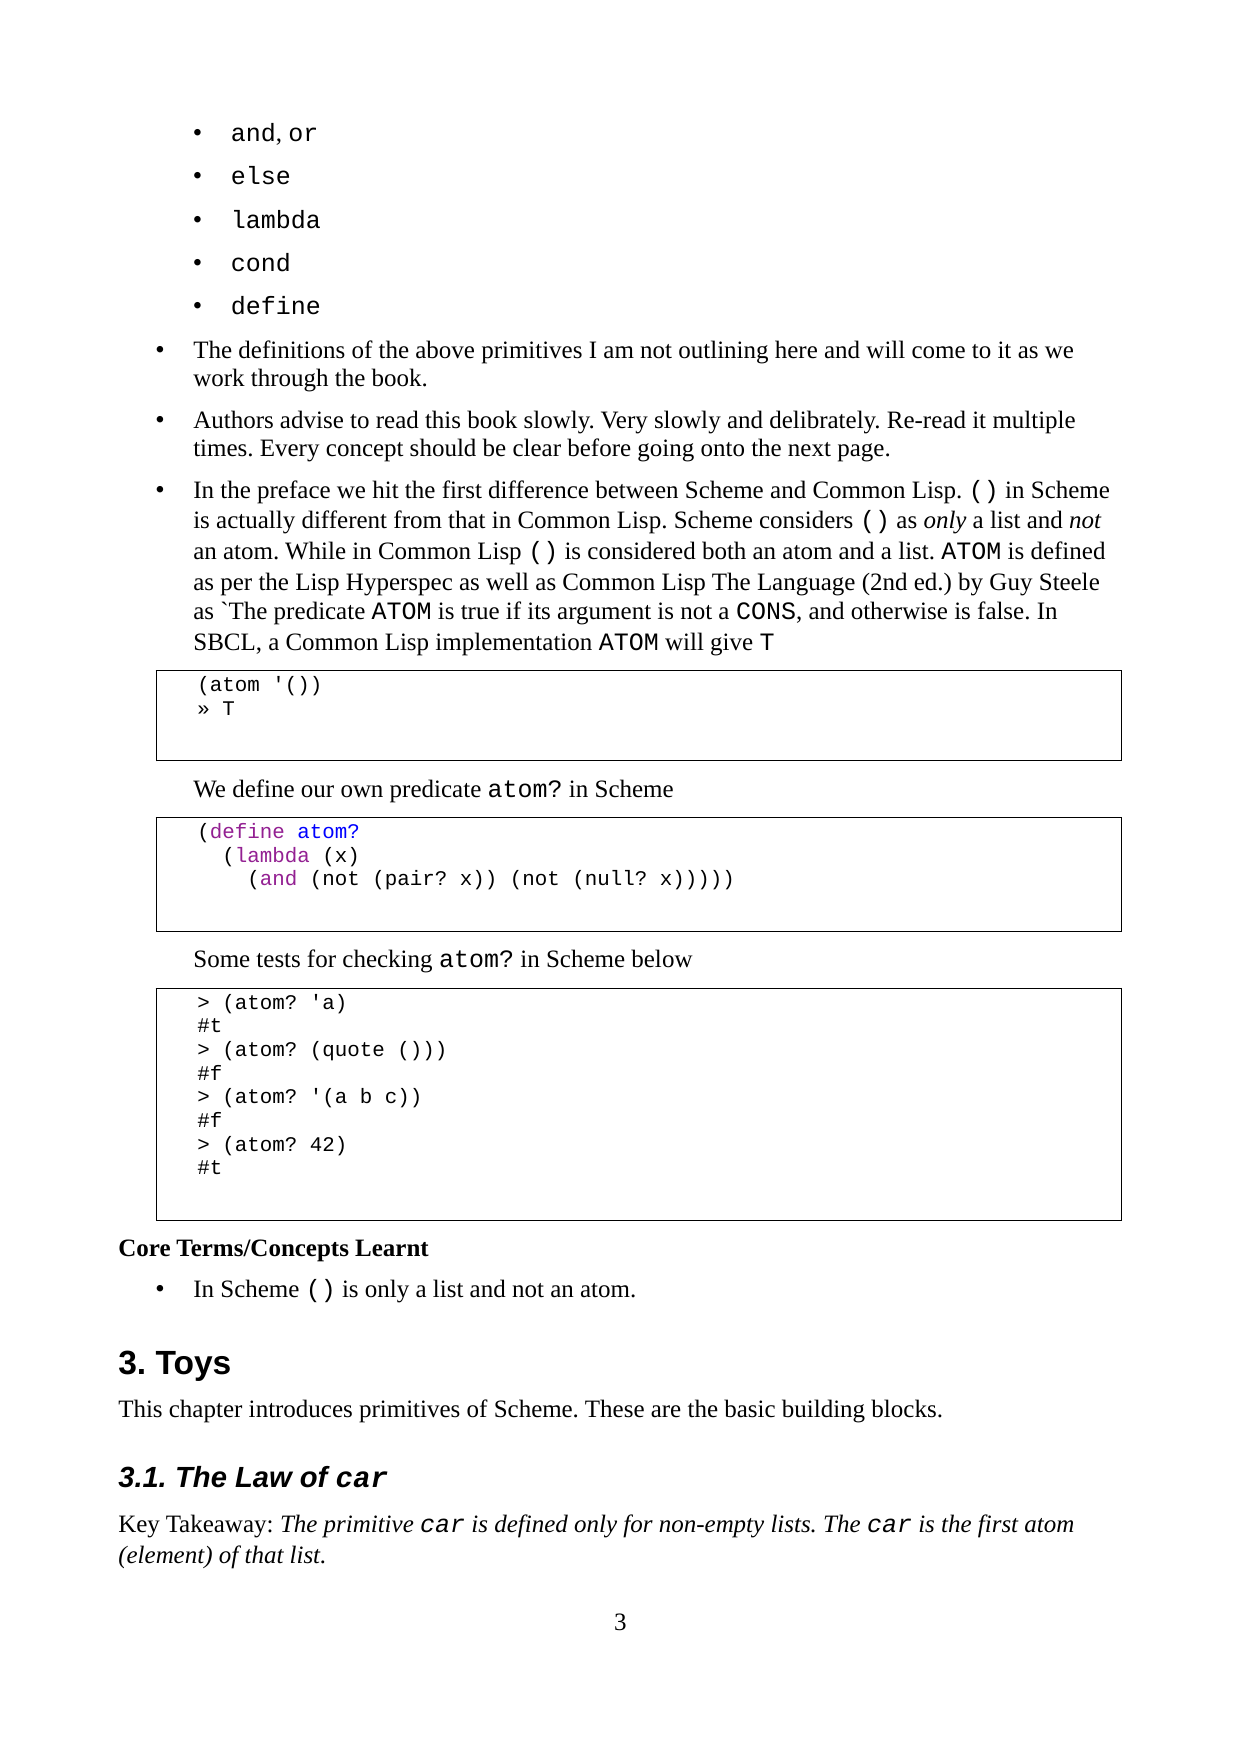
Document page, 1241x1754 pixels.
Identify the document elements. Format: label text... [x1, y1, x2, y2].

text This chapter introduces primitives of Scheme. These are the basic building blocks. [118, 1394, 1122, 1423]
list #f [157, 1059, 1121, 1082]
list #t [157, 1153, 1121, 1181]
list and, or [193, 118, 1122, 149]
list (and (not (pair? x)) (not (null? x))))) [157, 864, 1121, 892]
list #f [157, 1106, 1121, 1130]
list > (atom? 42) [157, 1130, 1121, 1153]
list Authors advise to read this book slowly. Very slowly and delibrately. Re-read it multiple times. Every concept should be clear before going onto the next page. [156, 405, 1122, 462]
list lambda [193, 205, 1122, 236]
list In Scheme () is only a list and not an atom. [156, 1274, 1122, 1305]
list cond [193, 248, 1122, 279]
list else [193, 161, 1122, 192]
subtitle Toys [118, 1343, 1122, 1382]
list We define our own predicate atom? in Scheme [156, 774, 1122, 805]
list (atom '()) [157, 671, 1121, 694]
text Key Takeaway: The primitive car is defined only for non-empty lists. The car is the first atom (element) of that list. [118, 1509, 1122, 1568]
text Core Terms/Concepts Learnt [118, 1233, 1122, 1262]
subtitle The Law of car [118, 1460, 1122, 1496]
list The definitions of the above primitives I am not outlining here and will come to it as we work through the book. [156, 335, 1122, 392]
list (lambda (x) [157, 841, 1121, 864]
list » T [157, 694, 1121, 721]
list define [193, 291, 1122, 322]
list (define atom? [157, 818, 1121, 841]
list Some tests for checking atom? in Scheme below [156, 944, 1122, 975]
list > (atom? '(a b c)) [157, 1082, 1121, 1106]
list In the preface we hit the first difference between Scheme and Common Lisp. () in Scheme is actually different from that in Common Lisp. Scheme considers () as only a list and not an atom. While in Common Lisp () is considered both an atom and a list. ATOM is defined as per the Lisp Hyperspec as well as Common Lisp The Language (2nd ed.) by Guy Steele as `The predicate ATOM is true if its argument is not a CONS, and otherwise is false. In SBCL, a Common Lisp implementation ATOM will give T [156, 475, 1122, 658]
list > (atom? (quote ())) [157, 1035, 1121, 1059]
list #t [157, 1011, 1121, 1035]
list > (atom? 'a) [157, 989, 1121, 1011]
